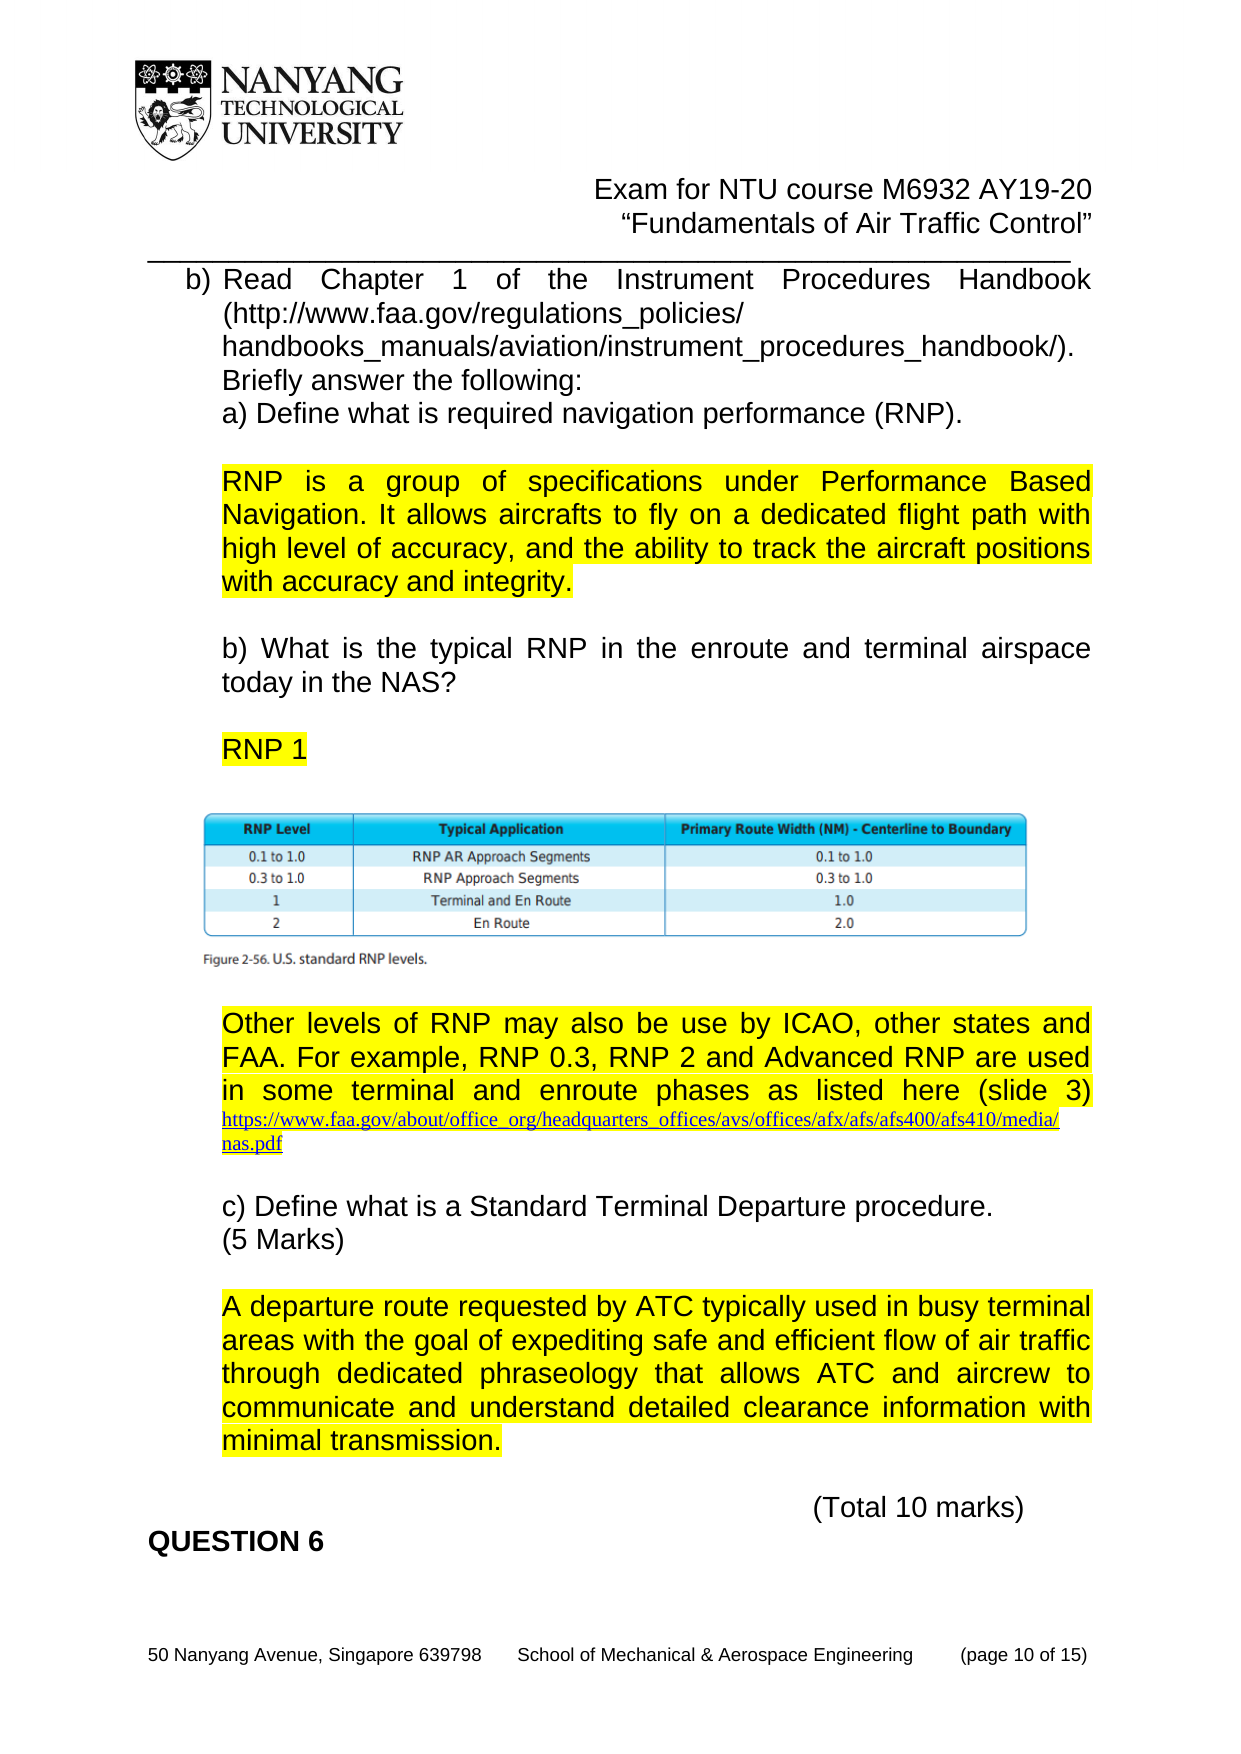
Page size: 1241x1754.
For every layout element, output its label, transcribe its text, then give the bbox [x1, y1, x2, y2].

picture [0, 0, 1209, 172]
text RNP is a group of specifications under Performance Based Navigation. It allows aircrafts to fly on a dedicated flight path with high level of accuracy, and the ability to track the aircraft positions with accuracy and integrity. [222, 464, 1092, 598]
list Read Chapter 1 of the Instrument Procedures Handbook (http://www.faa.gov/regulations_policies/ [185, 262, 1092, 329]
text b) What is the typical RNP in the enroute and terminal airspace today in the NAS? [222, 631, 1092, 698]
text Other levels of RNP may also be use by ICAO, other states and FAA. For example, RNP 0.3, RNP 2 and Advanced RNP are used in some terminal and enroute phases as listed here (slide 3) https://www.faa.gov/about/office_org/headquarters_offices/avs/offices/afx/afs/afs400/afs410/media/nas.pdf [222, 1006, 1092, 1155]
text QUESTION 6 [148, 1524, 1092, 1558]
picture [184, 799, 1056, 973]
text (Total 10 marks) [777, 1491, 1092, 1524]
text c) Define what is a Standard Terminal Departure procedure. [222, 1189, 1092, 1222]
text (5 Marks) [222, 1222, 1092, 1256]
text a) Define what is required navigation performance (RNP). [222, 397, 1092, 430]
text A departure route requested by ATC typically used in busy terminal areas with the goal of expediting safe and efficient flow of air traffic through dedicated phraseology that allows ATC and aircrew to communicate and understand detailed clearance information with minimal transmission. [222, 1289, 1092, 1457]
text handbooks_manuals/aviation/instrument_procedures_handbook/). Briefly answer the following: [222, 329, 1092, 397]
text RNP 1 [222, 732, 1092, 766]
